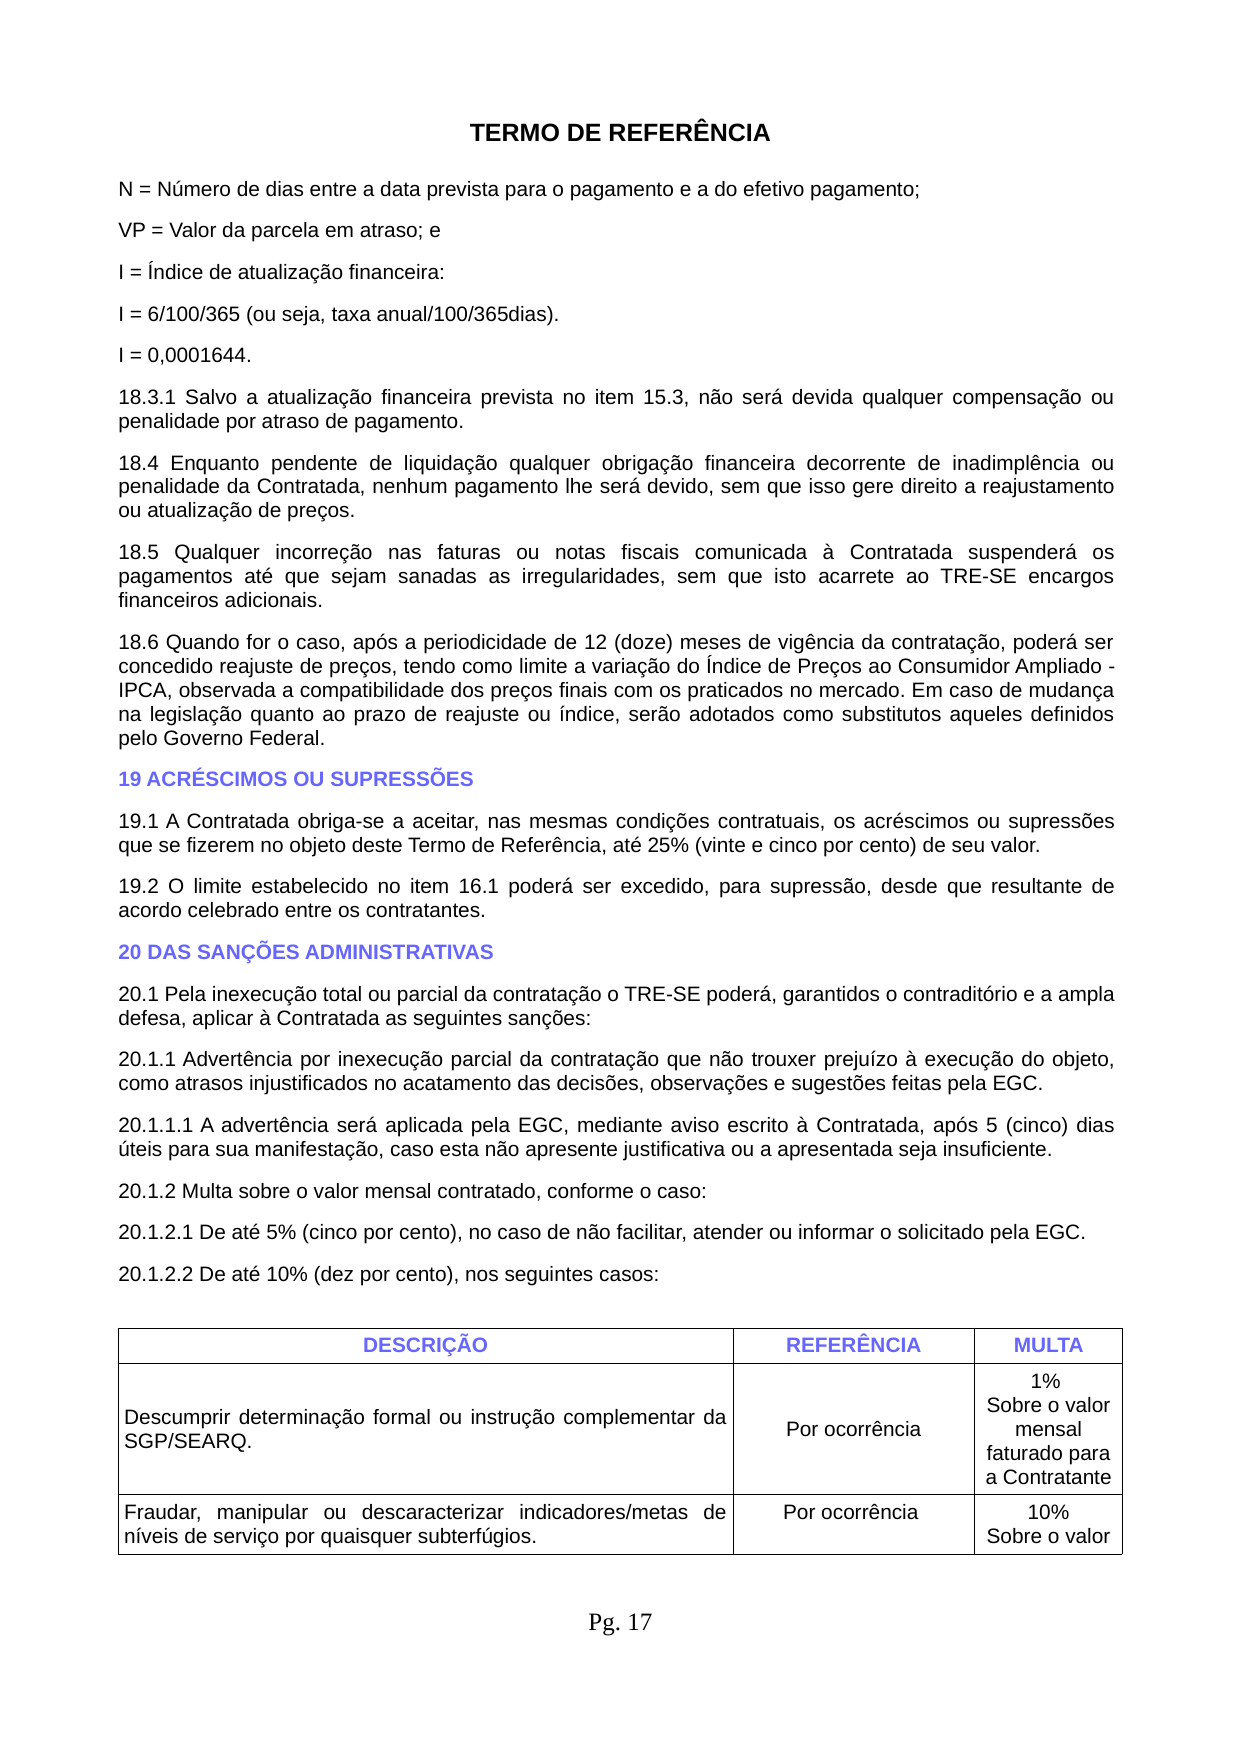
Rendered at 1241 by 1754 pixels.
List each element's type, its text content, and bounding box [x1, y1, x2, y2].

text 19 ACRÉSCIMOS OU SUPRESSÕES [118, 767, 1116, 791]
table_cell Fraudar, manipular ou descaracterizar indicadores/metas de níveis de serviço por quaisquer subterfúgios. [119, 1495, 733, 1554]
text 20.1.2.1 De até 5% (cinco por cento), no caso de não facilitar, atender ou informar o solicitado pela EGC. [118, 1220, 1116, 1244]
table_header MULTA [975, 1329, 1122, 1363]
text 18.5 Qualquer incorreção nas faturas ou notas fiscais comunicada à Contratada suspenderá os pagamentos até que sejam sanadas as irregularidades, sem que isto acarrete ao TRE-SE encargos financeiros adicionais. [118, 540, 1116, 612]
text VP = Valor da parcela em atraso; e [118, 218, 1116, 242]
text 19.1 A Contratada obriga-se a aceitar, nas mesmas condições contratuais, os acréscimos ou supressões que se fizerem no objeto deste Termo de Referência, até 25% (vinte e cinco por cento) de seu valor. [118, 809, 1116, 857]
table_header REFERÊNCIA [734, 1329, 974, 1363]
text 20.1.1.1 A advertência será aplicada pela EGC, mediante aviso escrito à Contratada, após 5 (cinco) dias úteis para sua manifestação, caso esta não apresente justificativa ou a apresentada seja insuficiente. [118, 1113, 1116, 1161]
text 19.2 O limite estabelecido no item 16.1 poderá ser excedido, para supressão, desde que resultante de acordo celebrado entre os contratantes. [118, 874, 1116, 922]
text 20.1.2 Multa sobre o valor mensal contratado, conforme o caso: [118, 1178, 1116, 1202]
text 18.4 Enquanto pendente de liquidação qualquer obrigação financeira decorrente de inadimplência ou penalidade da Contratada, nenhum pagamento lhe será devido, sem que isso gere direito a reajustamento ou atualização de preços. [118, 450, 1116, 522]
text I = Índice de atualização financeira: [118, 260, 1116, 284]
text 20.1.1 Advertência por inexecução parcial da contratação que não trouxer prejuízo à execução do objeto, como atrasos injustificados no acatamento das decisões, observações e sugestões feitas pela EGC. [118, 1047, 1116, 1095]
table_cell Por ocorrência [734, 1364, 974, 1494]
table_header DESCRIÇÃO [119, 1329, 733, 1363]
text I = 6/100/365 (ou seja, taxa anual/100/365dias). [118, 301, 1116, 325]
table_cell Por ocorrência [734, 1495, 974, 1554]
text N = Número de dias entre a data prevista para o pagamento e a do efetivo pagamento; [118, 176, 1116, 200]
text 18.3.1 Salvo a atualização financeira prevista no item 15.3, não será devida qualquer compensação ou penalidade por atraso de pagamento. [118, 385, 1116, 433]
table_cell Descumprir determinação formal ou instrução complementar da SGP/SEARQ. [119, 1364, 733, 1494]
text 20 DAS SANÇÕES ADMINISTRATIVAS [118, 940, 1116, 964]
table_cell 1% Sobre o valor mensal faturado para a Contratante [975, 1364, 1122, 1494]
text I = 0,0001644. [118, 343, 1116, 367]
table_cell 10% Sobre o valor [975, 1495, 1122, 1554]
text 20.1.2.2 De até 10% (dez por cento), nos seguintes casos: [118, 1262, 1116, 1286]
text 20.1 Pela inexecução total ou parcial da contratação o TRE-SE poderá, garantidos o contraditório e a ampla defesa, aplicar à Contratada as seguintes sanções: [118, 982, 1116, 1029]
text 18.6 Quando for o caso, após a periodicidade de 12 (doze) meses de vigência da contratação, poderá ser concedido reajuste de preços, tendo como limite a variação do Índice de Preços ao Consumidor Ampliado - IPCA, observada a compatibilidade dos preços finais com os praticados no mercado. Em caso de mudança na legislação quanto ao prazo de reajuste ou índice, serão adotados como substitutos aqueles definidos pelo Governo Federal. [118, 629, 1116, 749]
